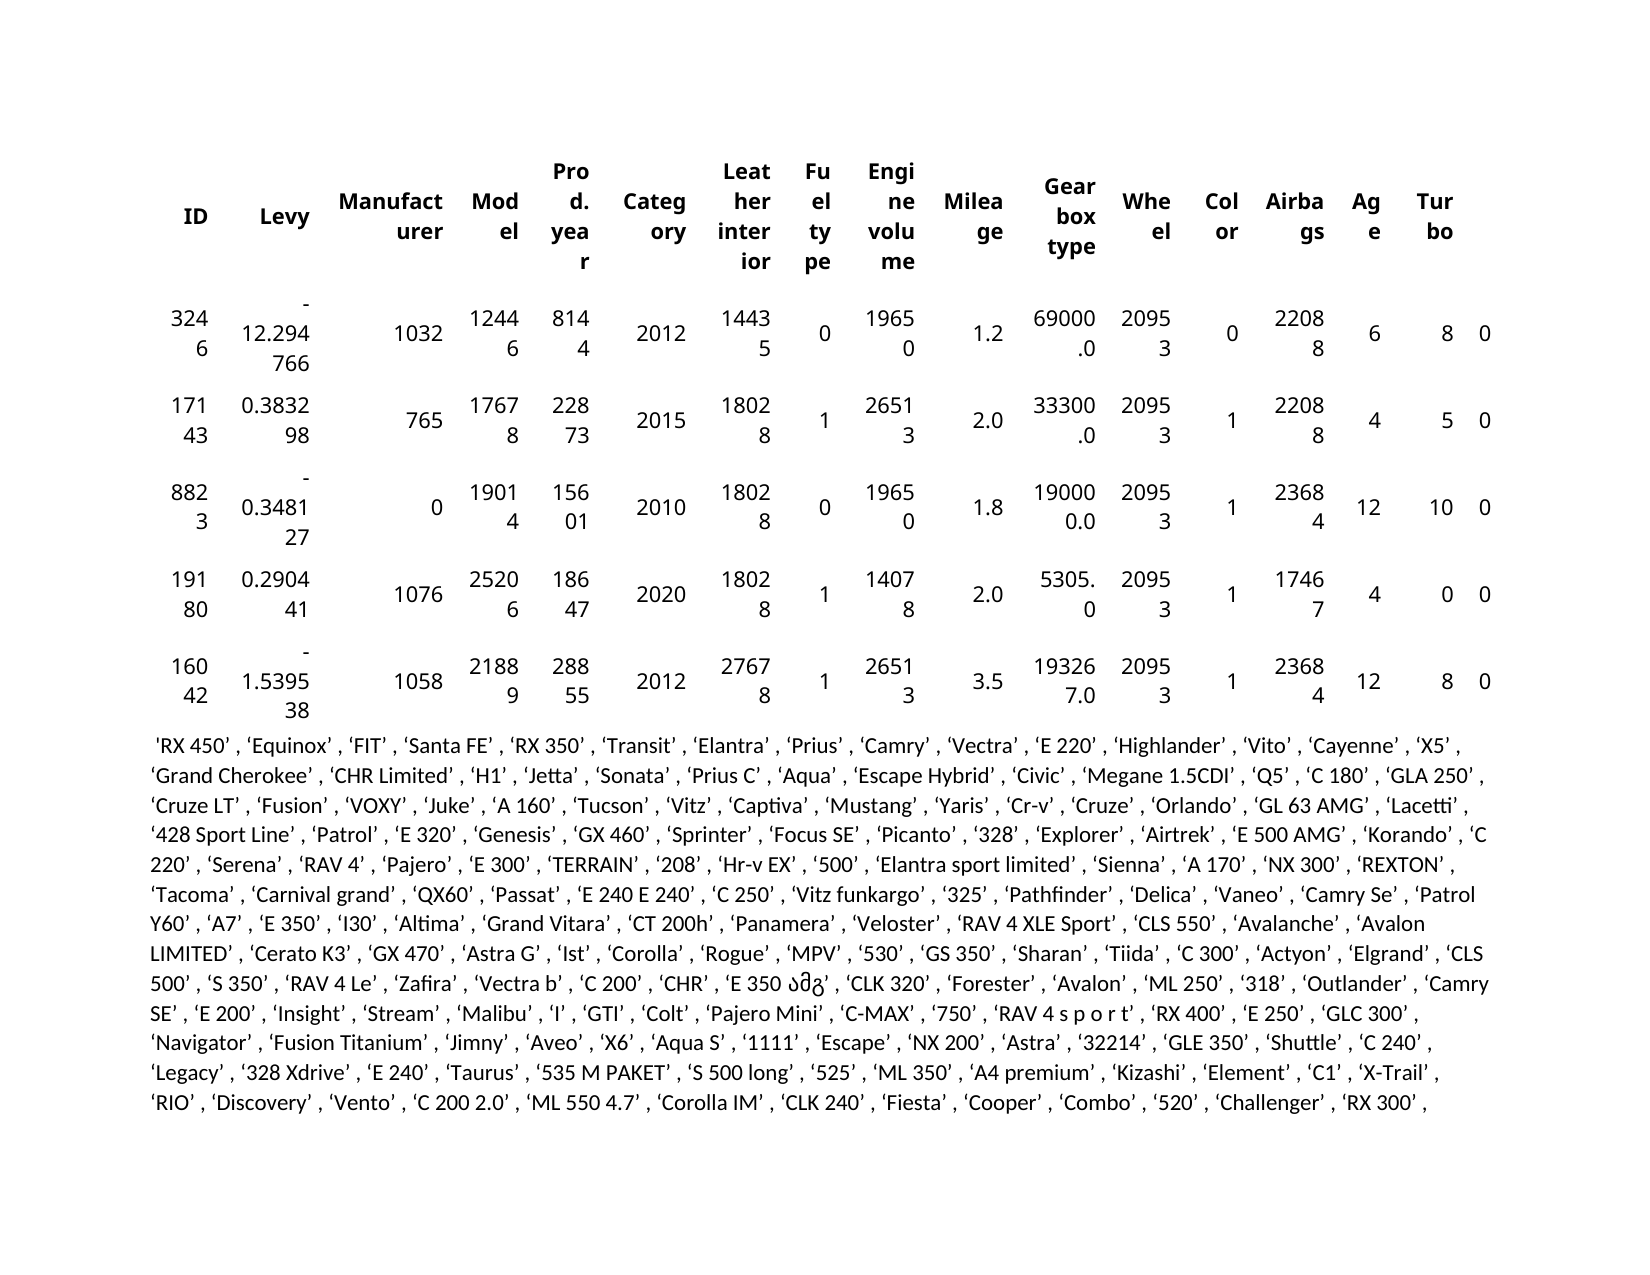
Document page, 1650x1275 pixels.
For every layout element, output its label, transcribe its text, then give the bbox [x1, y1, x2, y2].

table_cell 26513 [843, 384, 927, 456]
table_cell 1 [1183, 630, 1251, 731]
table_cell 0 [1183, 282, 1251, 383]
table_cell 33300.0 [1016, 384, 1108, 456]
table_cell 16042 [150, 630, 221, 731]
table_cell 2012 [602, 630, 699, 731]
table_cell 4 [1337, 384, 1393, 456]
table_cell 3246 [150, 282, 221, 383]
table_cell 5 [1393, 384, 1466, 456]
table_cell 20953 [1108, 384, 1183, 456]
table_cell 765 [322, 384, 456, 456]
table_cell 0 [1466, 630, 1500, 731]
table_cell 14435 [699, 282, 783, 383]
table_cell 0 [1466, 456, 1500, 557]
table_cell 20953 [1108, 282, 1183, 383]
table_cell 22088 [1251, 282, 1337, 383]
table_cell 8 [1393, 630, 1466, 731]
table_cell -12.294766 [221, 282, 322, 383]
table_cell -0.348127 [221, 456, 322, 557]
table_cell 19650 [843, 456, 927, 557]
table_cell 1 [1183, 384, 1251, 456]
table_cell 1 [783, 384, 843, 456]
table_cell 193267.0 [1016, 630, 1108, 731]
table_cell 22088 [1251, 384, 1337, 456]
table_cell 0 [322, 456, 456, 557]
table_cell 2.0 [927, 557, 1016, 629]
table_cell 0 [1466, 384, 1500, 456]
table_header Manufacturer [322, 150, 456, 282]
table_cell 23684 [1251, 630, 1337, 731]
table_cell 5305.0 [1016, 557, 1108, 629]
table_header Engine volume [843, 150, 927, 282]
table_header Prod. year [531, 150, 602, 282]
table_header Levy [221, 150, 322, 282]
table_cell 18028 [699, 384, 783, 456]
table_cell 0 [1393, 557, 1466, 629]
table_cell 1 [783, 557, 843, 629]
table_cell 18647 [531, 557, 602, 629]
table_cell 2012 [602, 282, 699, 383]
table_cell 8 [1393, 282, 1466, 383]
table_cell 1 [783, 630, 843, 731]
table_header Airbags [1251, 150, 1337, 282]
table_cell 1 [1183, 456, 1251, 557]
table_header Mileage [927, 150, 1016, 282]
table_cell 8823 [150, 456, 221, 557]
table_cell 27678 [699, 630, 783, 731]
table_cell 1058 [322, 630, 456, 731]
table_cell 1076 [322, 557, 456, 629]
table_cell 12446 [456, 282, 531, 383]
table_cell 21889 [456, 630, 531, 731]
table_cell 0 [783, 282, 843, 383]
table_header Category [602, 150, 699, 282]
table_cell 23684 [1251, 456, 1337, 557]
table_header Model [456, 150, 531, 282]
table_cell 0.290441 [221, 557, 322, 629]
table_cell 14078 [843, 557, 927, 629]
table_cell 0 [1466, 557, 1500, 629]
table_cell -1.539538 [221, 630, 322, 731]
table_cell 1.8 [927, 456, 1016, 557]
table_cell 4 [1337, 557, 1393, 629]
table_cell 17467 [1251, 557, 1337, 629]
table_cell 6 [1337, 282, 1393, 383]
table_cell 69000.0 [1016, 282, 1108, 383]
table_cell 2015 [602, 384, 699, 456]
table_cell 20953 [1108, 630, 1183, 731]
table_cell 3.5 [927, 630, 1016, 731]
table_header Leather interior [699, 150, 783, 282]
table_cell 19650 [843, 282, 927, 383]
table_cell 25206 [456, 557, 531, 629]
table_cell 17143 [150, 384, 221, 456]
table_cell 2010 [602, 456, 699, 557]
table_header Fuel type [783, 150, 843, 282]
table_cell 1.2 [927, 282, 1016, 383]
table_cell 0 [1466, 282, 1500, 383]
table_cell 10 [1393, 456, 1466, 557]
table_cell 20953 [1108, 557, 1183, 629]
table_cell 2.0 [927, 384, 1016, 456]
table_cell 12 [1337, 456, 1393, 557]
table_cell 18028 [699, 557, 783, 629]
table_cell 22873 [531, 384, 602, 456]
table_cell 15601 [531, 456, 602, 557]
table_cell 26513 [843, 630, 927, 731]
table_cell 1 [1183, 557, 1251, 629]
table_header Wheel [1108, 150, 1183, 282]
table_header Color [1183, 150, 1251, 282]
table_header [1466, 150, 1500, 282]
table_cell 0.383298 [221, 384, 322, 456]
table_cell 28855 [531, 630, 602, 731]
table_header Turbo [1393, 150, 1466, 282]
table_header Age [1337, 150, 1393, 282]
table_cell 20953 [1108, 456, 1183, 557]
table_cell 2020 [602, 557, 699, 629]
table_cell 19180 [150, 557, 221, 629]
table_cell 0 [783, 456, 843, 557]
table_cell 8144 [531, 282, 602, 383]
table_cell 17678 [456, 384, 531, 456]
table_cell 190000.0 [1016, 456, 1108, 557]
table_header Gear box type [1016, 150, 1108, 282]
table_cell 19014 [456, 456, 531, 557]
table_cell 12 [1337, 630, 1393, 731]
table_header ID [150, 150, 221, 282]
text 'RX 450’ , ‘Equinox’ , ‘FIT’ , ‘Santa FE’ , ‘RX 350’ , ‘Transit’ , ‘Elantra’ , ‘Prius’ , ‘Camry’ , ‘Vectra’ , ‘E 220’ , ‘Highlander’ , ‘Vito’ , ‘Cayenne’ , ‘X5’ , ‘Grand Cherokee’ , ‘CHR Limited’ , ‘H1’ , ‘Jetta’ , ‘Sonata’ , ‘Prius C’ , ‘Aqua’ , ‘Escape Hybrid’ , ‘Civic’ , ‘Megane 1.5CDI’ , ‘Q5’ , ‘C 180’ , ‘GLA 250’ , ‘Cruze LT’ , ‘Fusion’ , ‘VOXY’ , ‘Juke’ , ‘A 160’ , ‘Tucson’ , ‘Vitz’ , ‘Captiva’ , ‘Mustang’ , ‘Yaris’ , ‘Cr-v’ , ‘Cruze’ , ‘Orlando’ , ‘GL 63 AMG’ , ‘Lacetti’ , ‘428 Sport Line’ , ‘Patrol’ , ‘E 320’ , ‘Genesis’ , ‘GX 460’ , ‘Sprinter’ , ‘Focus SE’ , ‘Picanto’ , ‘328’ , ‘Explorer’ , ‘Airtrek’ , ‘E 500 AMG’ , ‘Korando’ , ‘C 220’ , ‘Serena’ , ‘RAV 4’ , ‘Pajero’ , ‘E 300’ , ‘TERRAIN’ , ‘208’ , ‘Hr-v EX’ , ‘500’ , ‘Elantra sport limited’ , ‘Sienna’ , ‘A 170’ , ‘NX 300’ , ‘REXTON’ , ‘Tacoma’ , ‘Carnival grand’ , ‘QX60’ , ‘Passat’ , ‘E 240 E 240’ , ‘C 250’ , ‘Vitz funkargo’ , ‘325’ , ‘Pathfinder’ , ‘Delica’ , ‘Vaneo’ , ‘Camry Se’ , ‘Patrol Y60’ , ‘A7’ , ‘E 350’ , ‘I30’ , ‘Altima’ , ‘Grand Vitara’ , ‘CT 200h’ , ‘Panamera’ , ‘Veloster’ , ‘RAV 4 XLE Sport’ , ‘CLS 550’ , ‘Avalanche’ , ‘Avalon LIMITED’ , ‘Cerato K3’ , ‘GX 470’ , ‘Astra G’ , ‘Ist’ , ‘Corolla’ , ‘Rogue’ , ‘MPV’ , ‘530’ , ‘GS 350’ , ‘Sharan’ , ‘Tiida’ , ‘C 300’ , ‘Actyon’ , ‘Elgrand’ , ‘CLS 500’ , ‘S 350’ , ‘RAV 4 Le’ , ‘Zafira’ , ‘Vectra b’ , ‘C 200’ , ‘CHR’ , ‘E 350 ამგ’ , ‘CLK 320’ , ‘Forester’ , ‘Avalon’ , ‘ML 250’ , ‘318’ , ‘Outlander’ , ‘Camry SE’ , ‘E 200’ , ‘Insight’ , ‘Stream’ , ‘Malibu’ , ‘I’ , ‘GTI’ , ‘Colt’ , ‘Pajero Mini’ , ‘C-MAX’ , ‘750’ , ‘RAV 4 s p o r t’ , ‘RX 400’ , ‘E 250’ , ‘GLC 300’ , ‘Navigator’ , ‘Fusion Titanium’ , ‘Jimny’ , ‘Aveo’ , ‘X6’ , ‘Aqua S’ , ‘1111’ , ‘Escape’ , ‘NX 200’ , ‘Astra’ , ‘32214’ , ‘GLE 350’ , ‘Shuttle’ , ‘C 240’ , ‘Legacy’ , ‘328 Xdrive’ , ‘E 240’ , ‘Taurus’ , ‘535 M PAKET’ , ‘S 500 long’ , ‘525’ , ‘ML 350’ , ‘A4 premium’ , ‘Kizashi’ , ‘Element’ , ‘C1’ , ‘X-Trail’ , ‘RIO’ , ‘Discovery’ , ‘Vento’ , ‘C 200 2.0’ , ‘ML 550 4.7’ , ‘Corolla IM’ , ‘CLK 240’ , ‘Fiesta’ , ‘Cooper’ , ‘Combo’ , ‘520’ , ‘Challenger’ , ‘RX 300’ , [150, 731, 1500, 1116]
table_cell 1032 [322, 282, 456, 383]
table_cell 18028 [699, 456, 783, 557]
